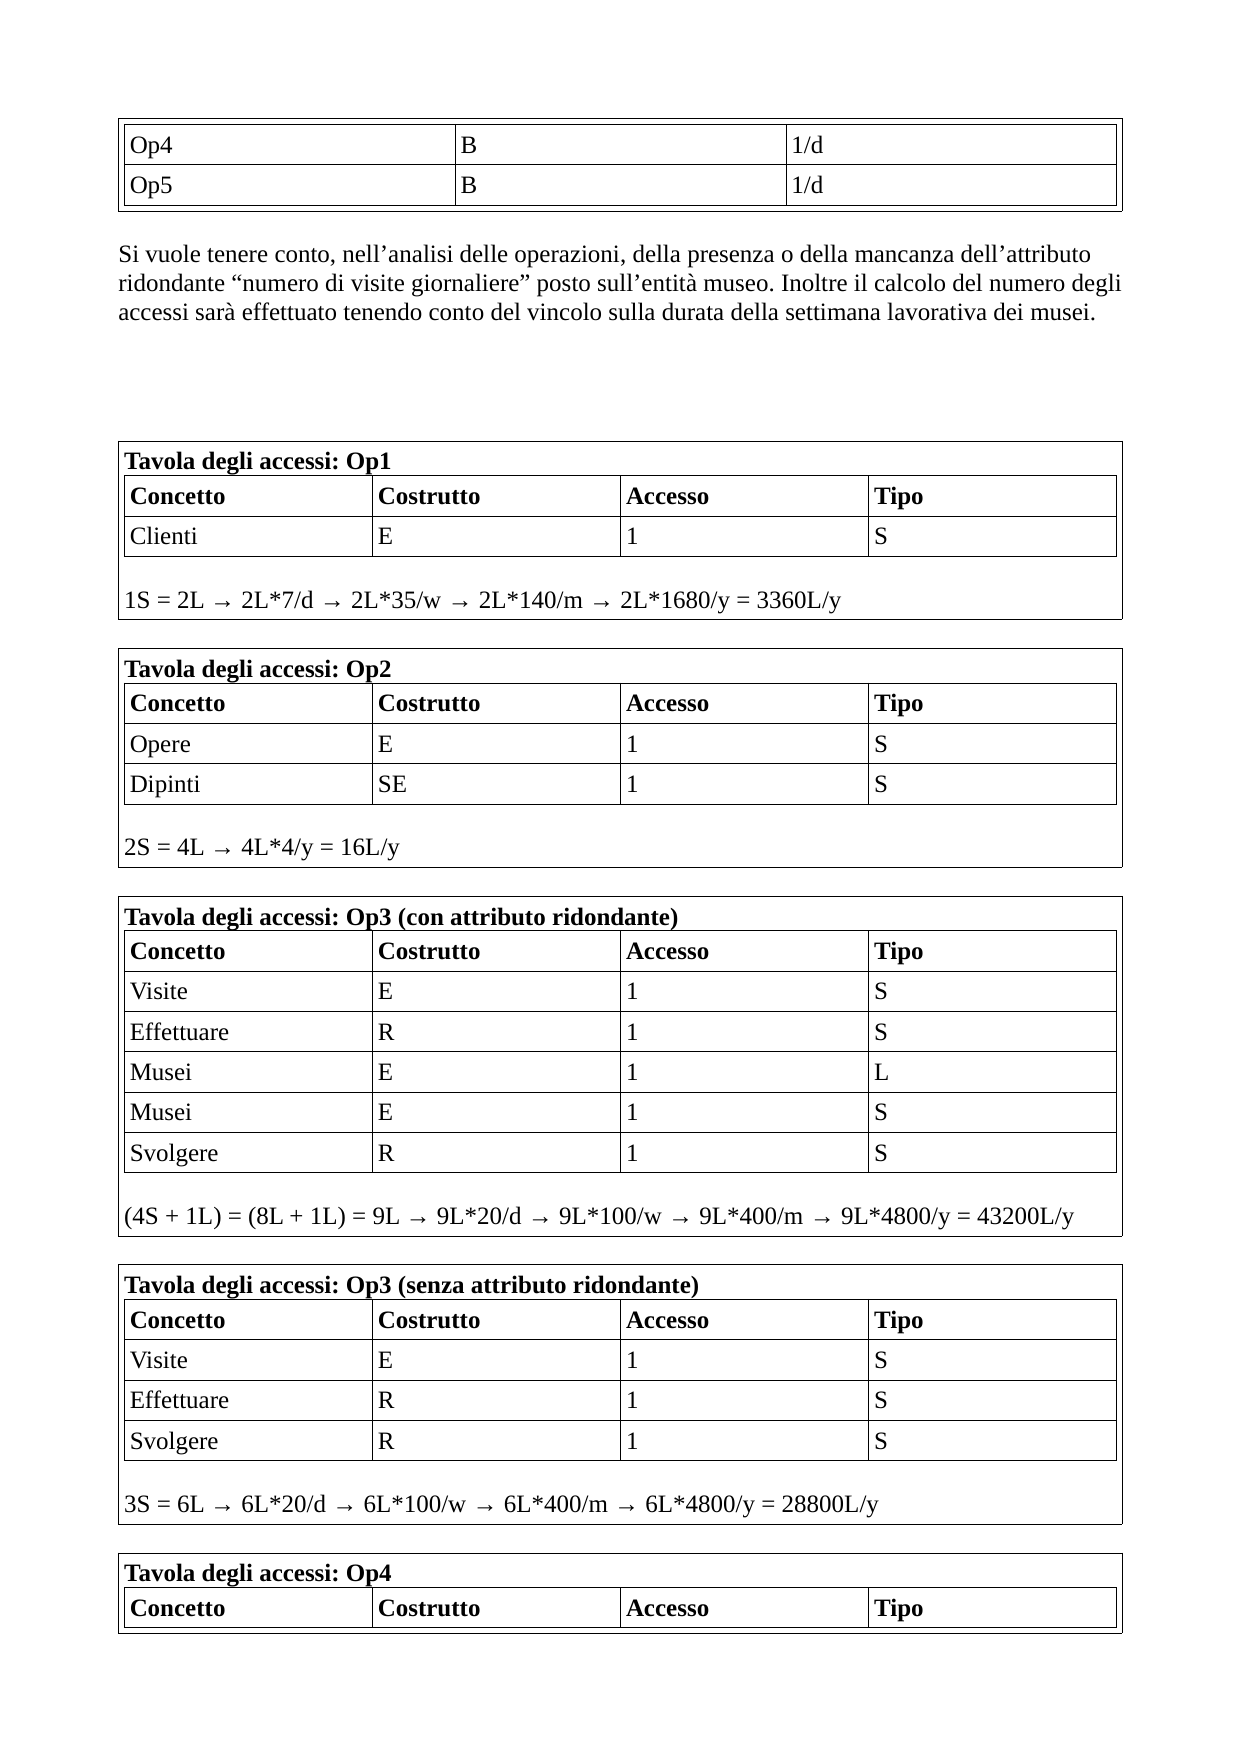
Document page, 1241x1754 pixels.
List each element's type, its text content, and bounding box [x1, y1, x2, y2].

table_cell Musei [125, 1052, 372, 1092]
table_cell R [373, 1012, 620, 1051]
table_cell Musei [125, 1093, 372, 1132]
table_cell S [869, 764, 1116, 803]
table_cell Visite [125, 972, 372, 1011]
table_cell S [869, 1421, 1116, 1460]
table_header Accesso [621, 684, 868, 723]
table_header Tavola degli accessi: Op4 [119, 1554, 1122, 1633]
table_header Accesso [621, 1588, 868, 1627]
table_header Concetto [125, 931, 372, 971]
table_cell 1/d [787, 165, 1116, 204]
table_cell B [456, 125, 786, 164]
table_header Tipo [869, 684, 1116, 723]
table_cell 1 [621, 1012, 868, 1051]
table_header Tipo [869, 1588, 1116, 1627]
table_cell S [869, 1133, 1116, 1172]
table_header Tipo [869, 476, 1116, 516]
table_cell S [869, 1093, 1116, 1132]
table_cell E [373, 972, 620, 1011]
table_cell Clienti [125, 517, 372, 556]
table_cell 1 [621, 764, 868, 803]
table_cell Opere [125, 724, 372, 763]
table_cell E [373, 1093, 620, 1132]
table_cell Dipinti [125, 764, 372, 803]
text Si vuole tenere conto, nell’analisi delle operazioni, della presenza o della mancanza dell’attributo ridondante “numero di visite giornaliere” posto sull’entità museo. Inoltre il calcolo del numero degli accessi sarà effettuato tenendo conto del vincolo sulla durata della settimana lavorativa dei musei. [118, 239, 1122, 326]
table_cell B [456, 165, 786, 204]
table_header Accesso [621, 931, 868, 971]
table_header Tavola degli accessi: Op2 2S = 4L → 4L*4/y = 16L/y [119, 649, 1122, 867]
table_cell E [373, 1340, 620, 1379]
table_header Concetto [125, 1588, 372, 1627]
table_header Accesso [621, 476, 868, 516]
table_header Costrutto [373, 1300, 620, 1339]
table_cell E [373, 517, 620, 556]
table_cell E [373, 724, 620, 763]
table_cell 1 [621, 972, 868, 1011]
table_cell 1 [621, 1340, 868, 1379]
table_cell 1 [621, 1093, 868, 1132]
table_header Costrutto [373, 684, 620, 723]
table_cell S [869, 972, 1116, 1011]
table_cell 1 [621, 1421, 868, 1460]
table_cell R [373, 1381, 620, 1420]
table_header Tipo [869, 1300, 1116, 1339]
table_header Costrutto [373, 931, 620, 971]
table_cell 1 [621, 517, 868, 556]
table_cell S [869, 1340, 1116, 1379]
table_cell Effettuare [125, 1381, 372, 1420]
table_cell SE [373, 764, 620, 803]
table_header [119, 119, 1122, 211]
table_header Tavola degli accessi: Op1 1S = 2L → 2L*7/d → 2L*35/w → 2L*140/m → 2L*1680/y = 3360L/y [119, 442, 1122, 619]
table_cell Op5 [125, 165, 455, 204]
table_cell 1/d [787, 125, 1116, 164]
table_cell S [869, 1012, 1116, 1051]
table_cell 1 [621, 1052, 868, 1092]
table_cell R [373, 1421, 620, 1460]
table_cell S [869, 1381, 1116, 1420]
table_cell S [869, 724, 1116, 763]
table_cell Op4 [125, 125, 455, 164]
table_cell L [869, 1052, 1116, 1092]
table_header Accesso [621, 1300, 868, 1339]
table_header Tavola degli accessi: Op3 (con attributo ridondante) (4S + 1L) = (8L + 1L) = 9L → 9L*20/d → 9L*100/w → 9L*400/m → 9L*4800/y = 43200L/y [119, 897, 1122, 1236]
table_cell R [373, 1133, 620, 1172]
table_header Tavola degli accessi: Op3 (senza attributo ridondante) 3S = 6L → 6L*20/d → 6L*100/w → 6L*400/m → 6L*4800/y = 28800L/y [119, 1265, 1122, 1523]
table_header Costrutto [373, 1588, 620, 1627]
table_header Tipo [869, 931, 1116, 971]
table_cell Svolgere [125, 1421, 372, 1460]
table_cell Effettuare [125, 1012, 372, 1051]
table_header Costrutto [373, 476, 620, 516]
table_cell S [869, 517, 1116, 556]
table_header Concetto [125, 476, 372, 516]
table_cell 1 [621, 1381, 868, 1420]
table_cell 1 [621, 724, 868, 763]
table_header Concetto [125, 684, 372, 723]
table_cell Visite [125, 1340, 372, 1379]
table_cell E [373, 1052, 620, 1092]
table_cell Svolgere [125, 1133, 372, 1172]
table_header Concetto [125, 1300, 372, 1339]
table_cell 1 [621, 1133, 868, 1172]
